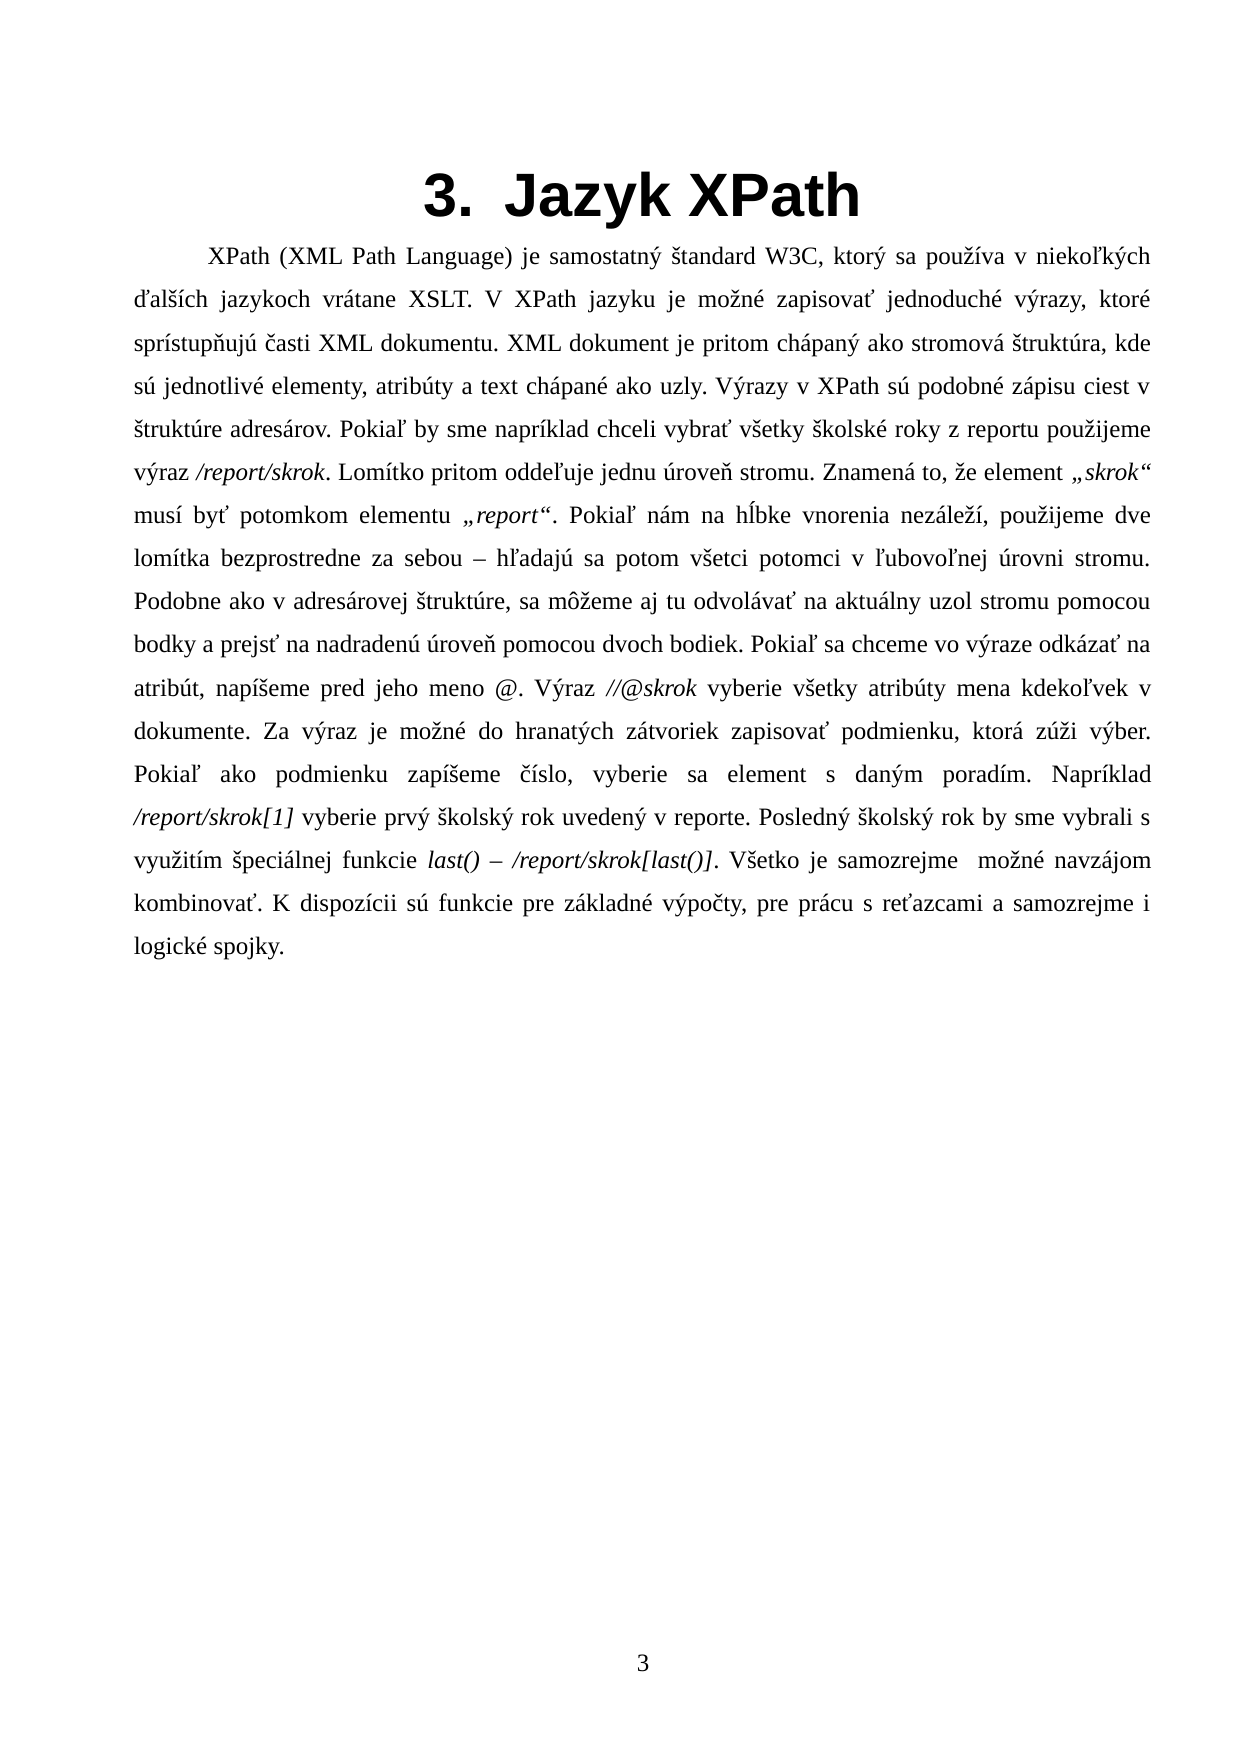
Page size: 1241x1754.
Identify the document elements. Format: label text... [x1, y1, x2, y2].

text XPath (XML Path Language) je samostatný štandard W3C, ktorý sa používa v niekoľkých ďalších jazykoch vrátane XSLT. V XPath jazyku je možné zapisovať jednoduché výrazy, ktoré sprístupňujú časti XML dokumentu. XML dokument je pritom chápaný ako stromová štruktúra, kde sú jednotlivé elementy, atribúty a text chápané ako uzly. Výrazy v XPath sú podobné zápisu ciest v štruktúre adresárov. Pokiaľ by sme napríklad chceli vybrať všetky školské roky z reportu použijeme výraz /report/skrok. Lomítko pritom oddeľuje jednu úroveň stromu. Znamená to, že element „skrok“ musí byť potomkom elementu „report“. Pokiaľ nám na hĺbke vnorenia nezáleží, použijeme dve lomítka bezprostredne za sebou – hľadajú sa potom všetci potomci v ľubovoľnej úrovni stromu. Podobne ako v adresárovej štruktúre, sa môžeme aj tu odvolávať na aktuálny uzol stromu pomocou bodky a prejsť na nadradenú úroveň pomocou dvoch bodiek. Pokiaľ sa chceme vo výraze odkázať na atribút, napíšeme pred jeho meno @. Výraz //@skrok vyberie všetky atribúty mena kdekoľvek v dokumente. Za výraz je možné do hranatých zátvoriek zapisovať podmienku, ktorá zúži výber. Pokiaľ ako podmienku zapíšeme číslo, vyberie sa element s daným poradím. Napríklad /report/skrok[1] vyberie prvý školský rok uvedený v reporte. Posledný školský rok by sme vybrali s využitím špeciálnej funkcie last() – /report/skrok[last()]. Všetko je samozrejme možné navzájom kombinovať. K dispozícii sú funkcie pre základné výpočty, pre prácu s reťazcami a samozrejme i logické spojky. [133, 241, 1152, 960]
subtitle Jazyk XPath [133, 158, 1152, 229]
